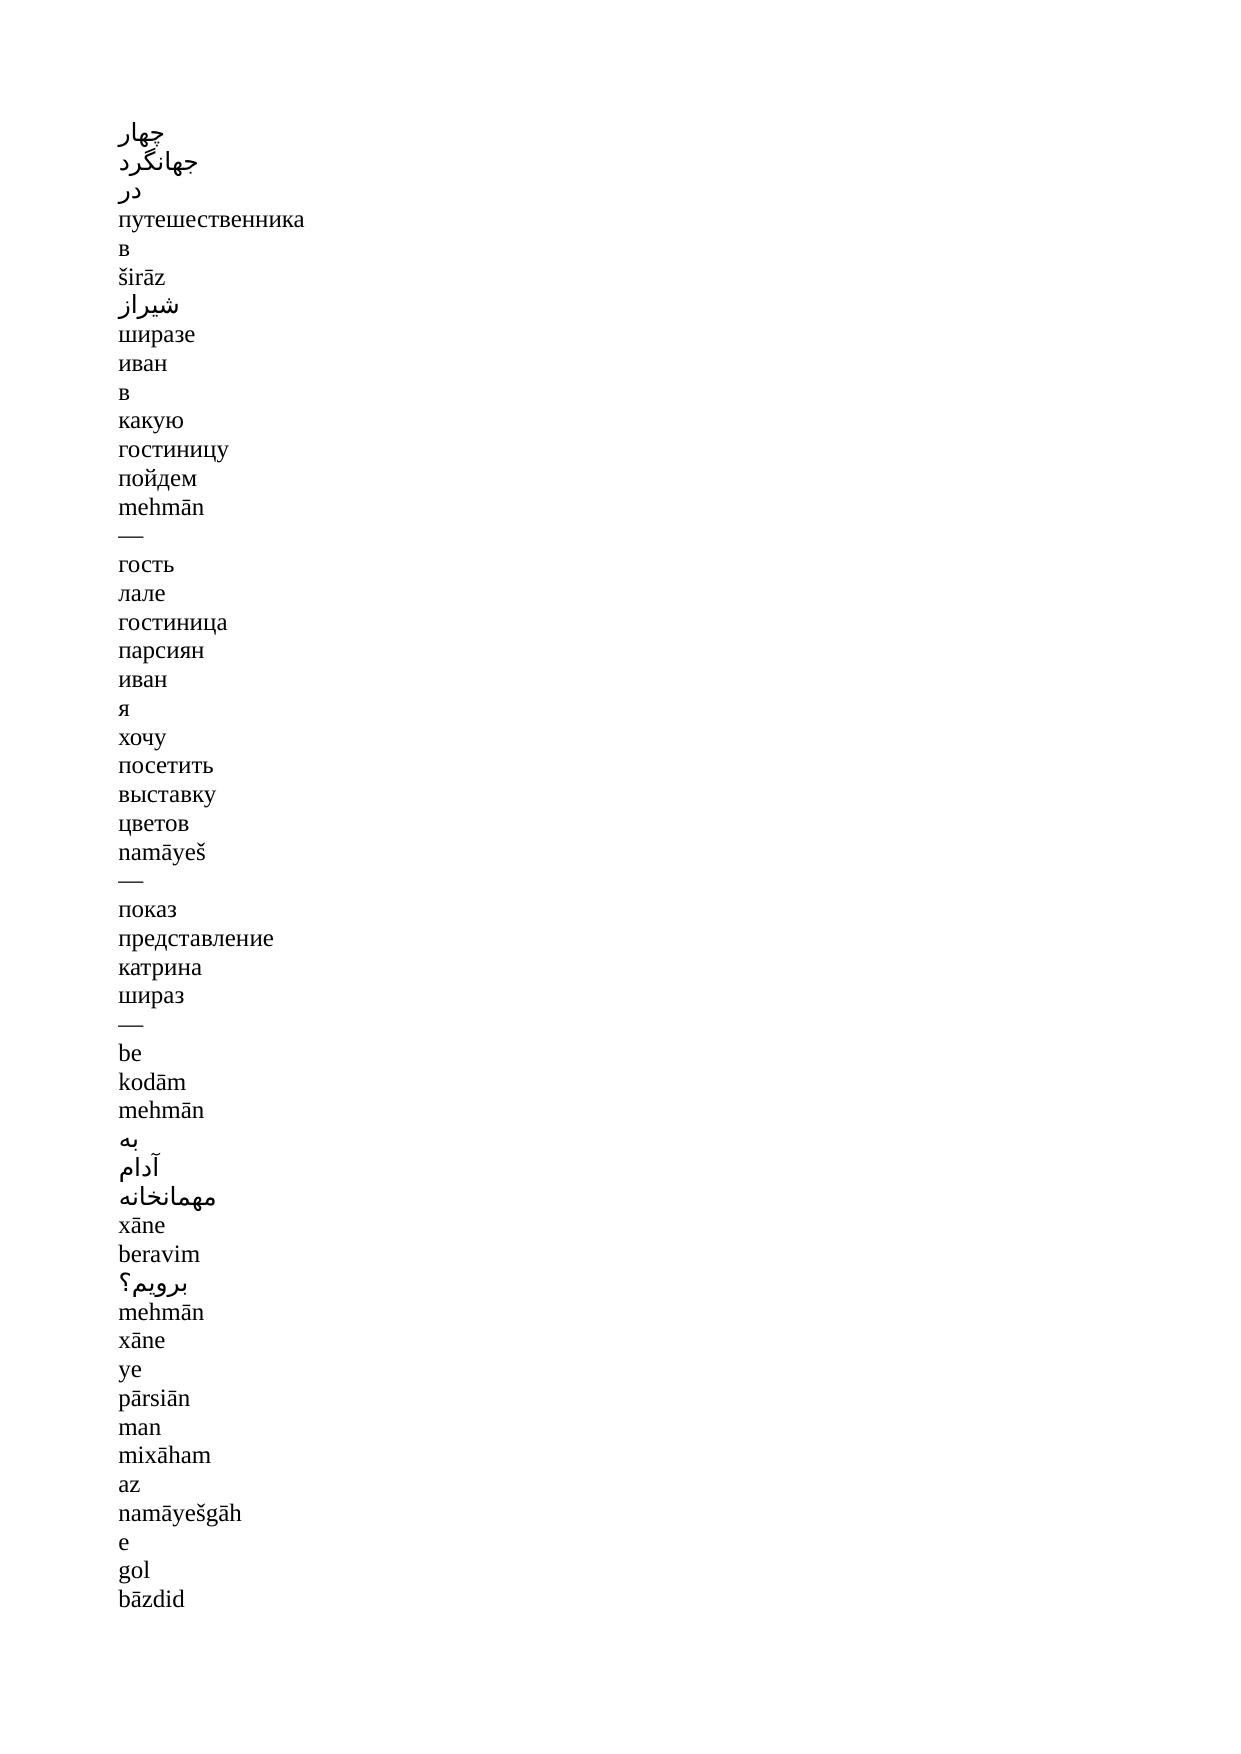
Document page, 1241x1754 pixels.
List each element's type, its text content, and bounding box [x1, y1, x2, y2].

text kodām [118, 1067, 1122, 1096]
text — [118, 866, 1122, 894]
text xāne [118, 1211, 1122, 1239]
text آدام [118, 1153, 1122, 1182]
text шираз [118, 981, 1122, 1009]
text какую [118, 406, 1122, 434]
text путешественника [118, 204, 1122, 233]
text в [118, 233, 1122, 262]
text be [118, 1038, 1122, 1067]
text ширазе [118, 319, 1122, 348]
text mehmān [118, 492, 1122, 521]
text pārsiān [118, 1383, 1122, 1412]
text иван [118, 664, 1122, 693]
text širāz [118, 262, 1122, 291]
text выставку [118, 779, 1122, 808]
text я [118, 693, 1122, 722]
text цветов [118, 808, 1122, 837]
text ‫برویم؟‬ [118, 1268, 1122, 1297]
text mixāham [118, 1441, 1122, 1469]
text пойдем [118, 463, 1122, 492]
text катрина [118, 952, 1122, 981]
text namāyeš [118, 837, 1122, 866]
text ye [118, 1354, 1122, 1383]
text mehmān [118, 1096, 1122, 1124]
text в [118, 377, 1122, 406]
text показ [118, 894, 1122, 923]
text ‫به [118, 1124, 1122, 1153]
text парсиян [118, 636, 1122, 664]
text иван [118, 348, 1122, 377]
text mehmān [118, 1297, 1122, 1326]
text جهانگرد [118, 147, 1122, 176]
text bāzdid [118, 1584, 1122, 1613]
text гость [118, 549, 1122, 578]
text гостиницу [118, 434, 1122, 463]
text مهمانخانه‬ [118, 1182, 1122, 1211]
text beravim [118, 1239, 1122, 1268]
text در‬ [118, 176, 1122, 204]
text представление [118, 923, 1122, 952]
text ‫چهار [118, 118, 1122, 147]
text хочу [118, 722, 1122, 751]
text gol [118, 1556, 1122, 1584]
text — [118, 1009, 1122, 1038]
text посетить [118, 751, 1122, 779]
text — [118, 521, 1122, 549]
text гостиница [118, 607, 1122, 636]
text e [118, 1527, 1122, 1556]
text az [118, 1469, 1122, 1498]
text namāyešgāh [118, 1498, 1122, 1527]
text man [118, 1412, 1122, 1441]
text xāne [118, 1326, 1122, 1354]
text ‫شيراز‬ [118, 291, 1122, 319]
text лале [118, 578, 1122, 607]
